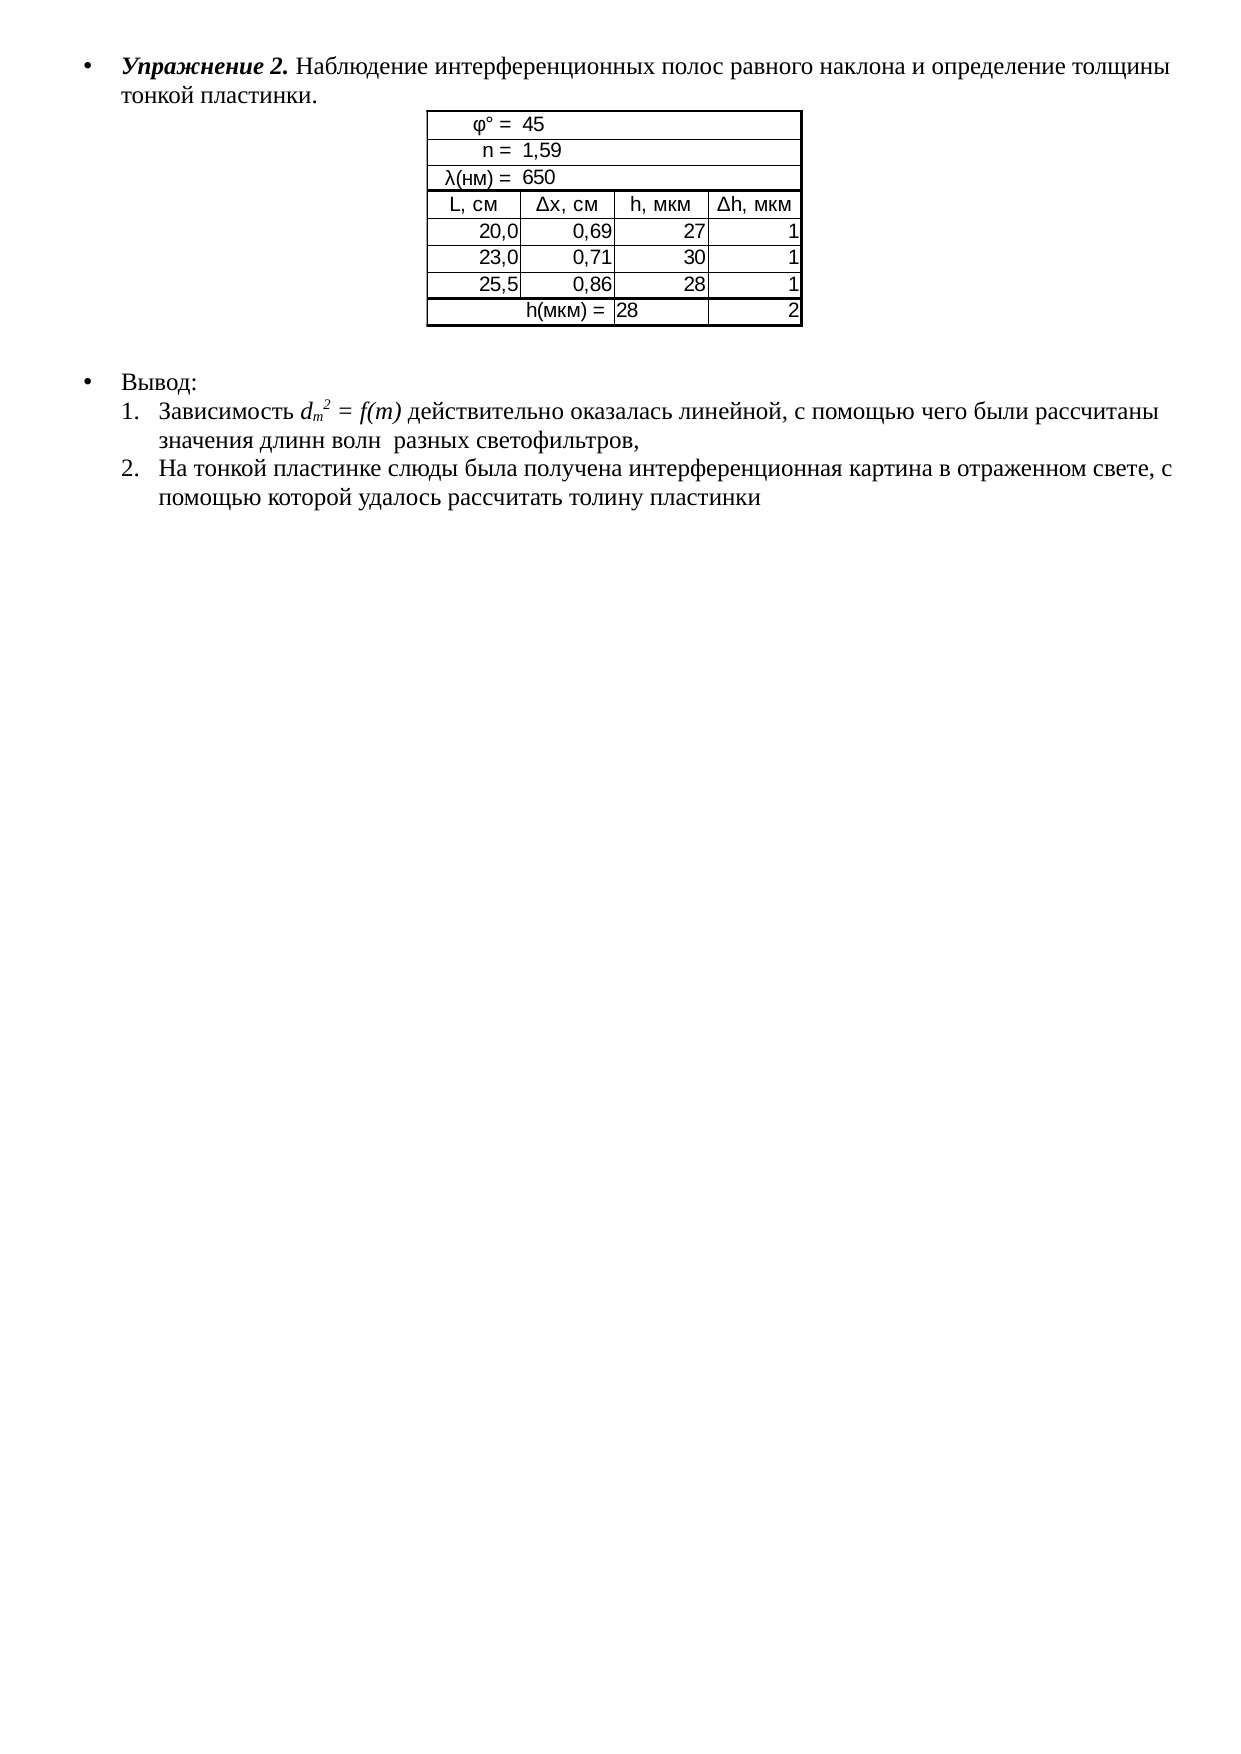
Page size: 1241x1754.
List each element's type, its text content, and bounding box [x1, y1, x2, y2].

list Упражнение 2. Наблюдение интерференционных полос равного наклона и определение толщины тонкой пластинки. [83, 51, 1184, 108]
list На тонкой пластинке слюды была получена интерференционная картина в отраженном свете, с помощью которой удалось рассчитать толину пластинки [121, 453, 1184, 511]
list Зависимость dm2 = f(m) действительно оказалась линейной, с помощью чего были рассчитаны значения длинн волн разных светофильтров, [121, 396, 1184, 453]
list Вывод: [83, 367, 1184, 396]
